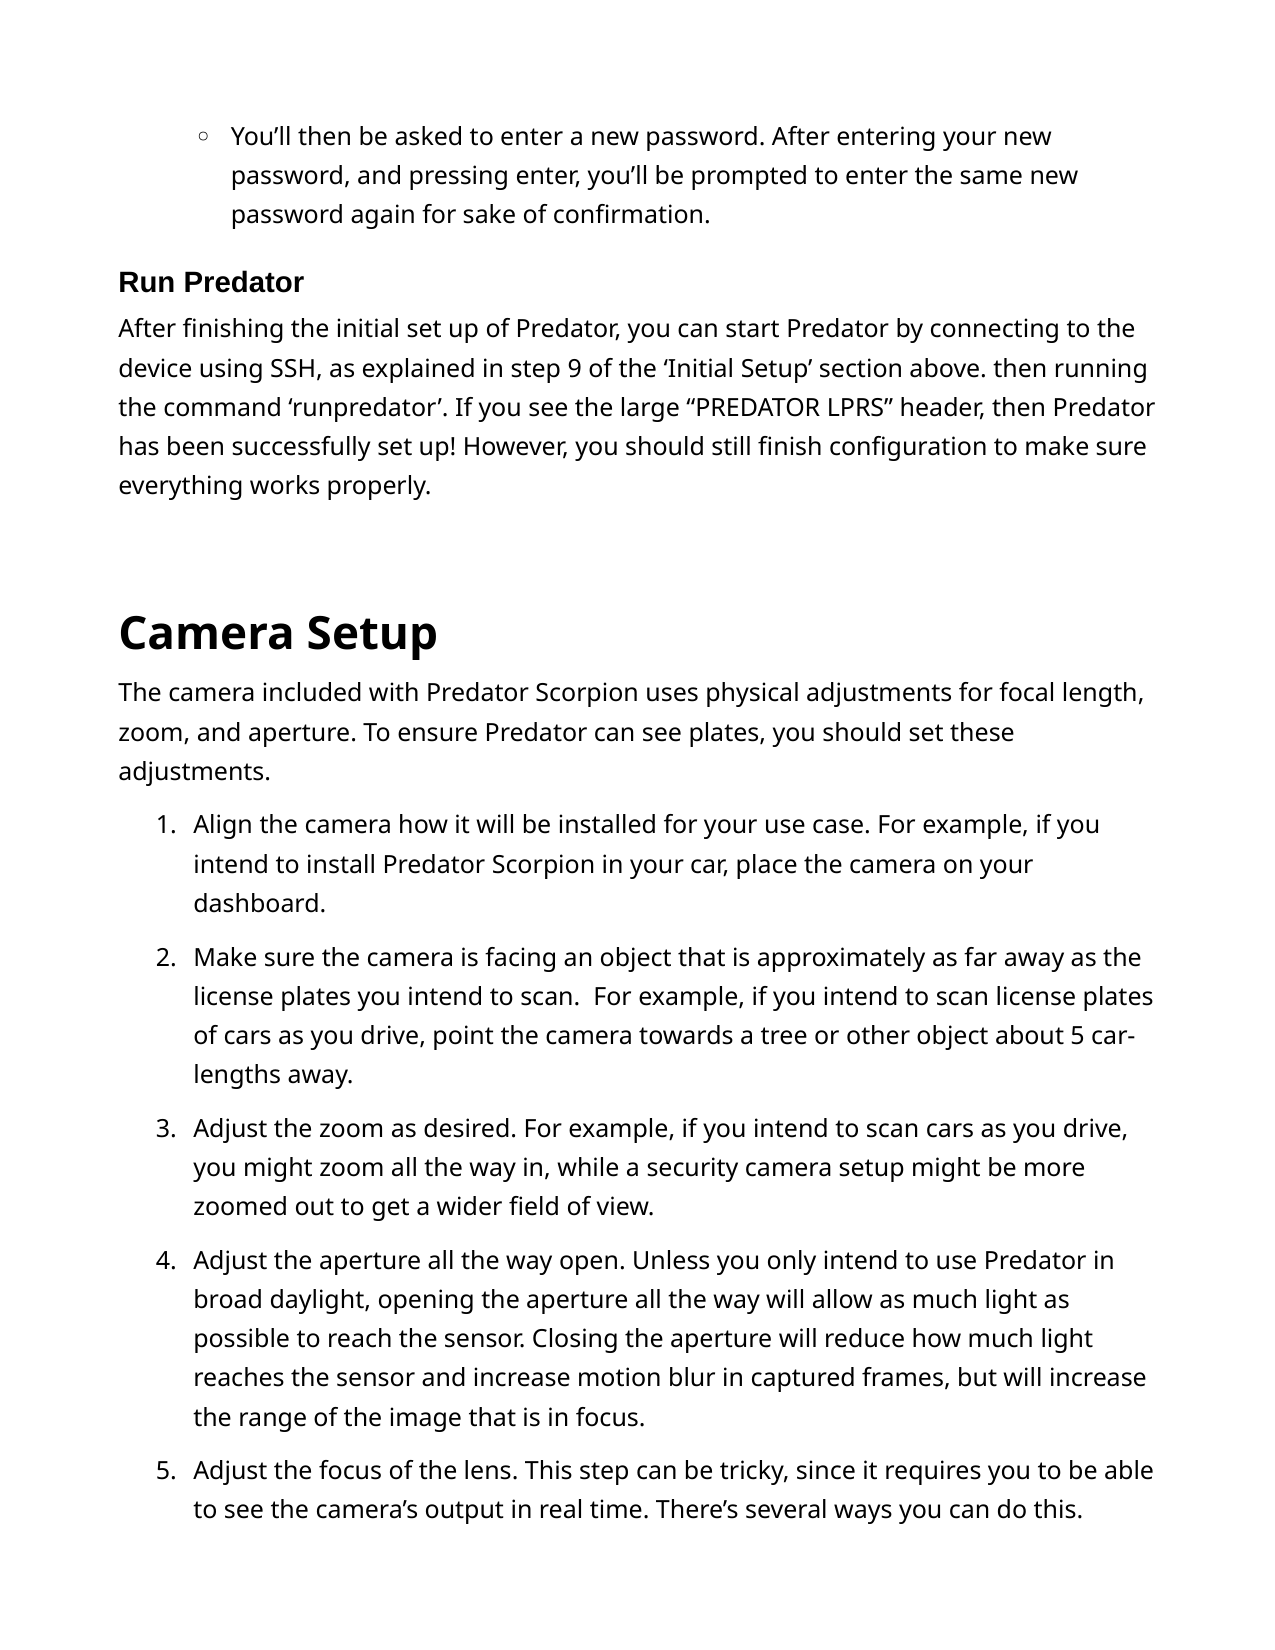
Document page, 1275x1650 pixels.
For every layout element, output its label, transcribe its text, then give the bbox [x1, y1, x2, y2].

text After finishing the initial set up of Predator, you can start Predator by connecting to the device using SSH, as explained in step 9 of the ‘Initial Setup’ section above. then running the command ‘runpredator’. If you see the large “PREDATOR LPRS” header, then Predator has been successfully set up! However, you should still finish configuration to make sure everything works properly. [118, 311, 1157, 502]
list Make sure the camera is facing an object that is approximately as far away as the license plates you intend to scan. For example, if you intend to scan license plates of cars as you drive, point the camera towards a tree or other object about 5 car-lengths away. [156, 939, 1157, 1091]
list Adjust the zoom as desired. For example, if you intend to scan cars as you drive, you might zoom all the way in, while a security camera setup might be more zoomed out to get a wider field of view. [156, 1111, 1157, 1223]
subtitle Run Predator [118, 265, 1157, 298]
list Adjust the focus of the lens. This step can be tricky, since it requires you to be able to see the camera’s output in real time. There’s several ways you can do this. [156, 1453, 1157, 1526]
subtitle Camera Setup [118, 600, 1157, 663]
list You’ll then be asked to enter a new password. After entering your new password, and pressing enter, you’ll be prompted to enter the same new password again for sake of confirmation. [193, 118, 1157, 231]
text The camera included with Predator Scorpion uses physical adjustments for focal length, zoom, and aperture. To ensure Predator can see plates, you should set these adjustments. [118, 675, 1157, 787]
list Adjust the aperture all the way open. Unless you only intend to use Predator in broad daylight, opening the aperture all the way will allow as much light as possible to reach the sensor. Closing the aperture will reduce how much light reaches the sensor and increase motion blur in captured frames, but will increase the range of the image that is in focus. [156, 1243, 1157, 1433]
list Align the camera how it will be installed for your use case. For example, if you intend to install Predator Scorpion in your car, place the camera on your dashboard. [156, 807, 1157, 919]
